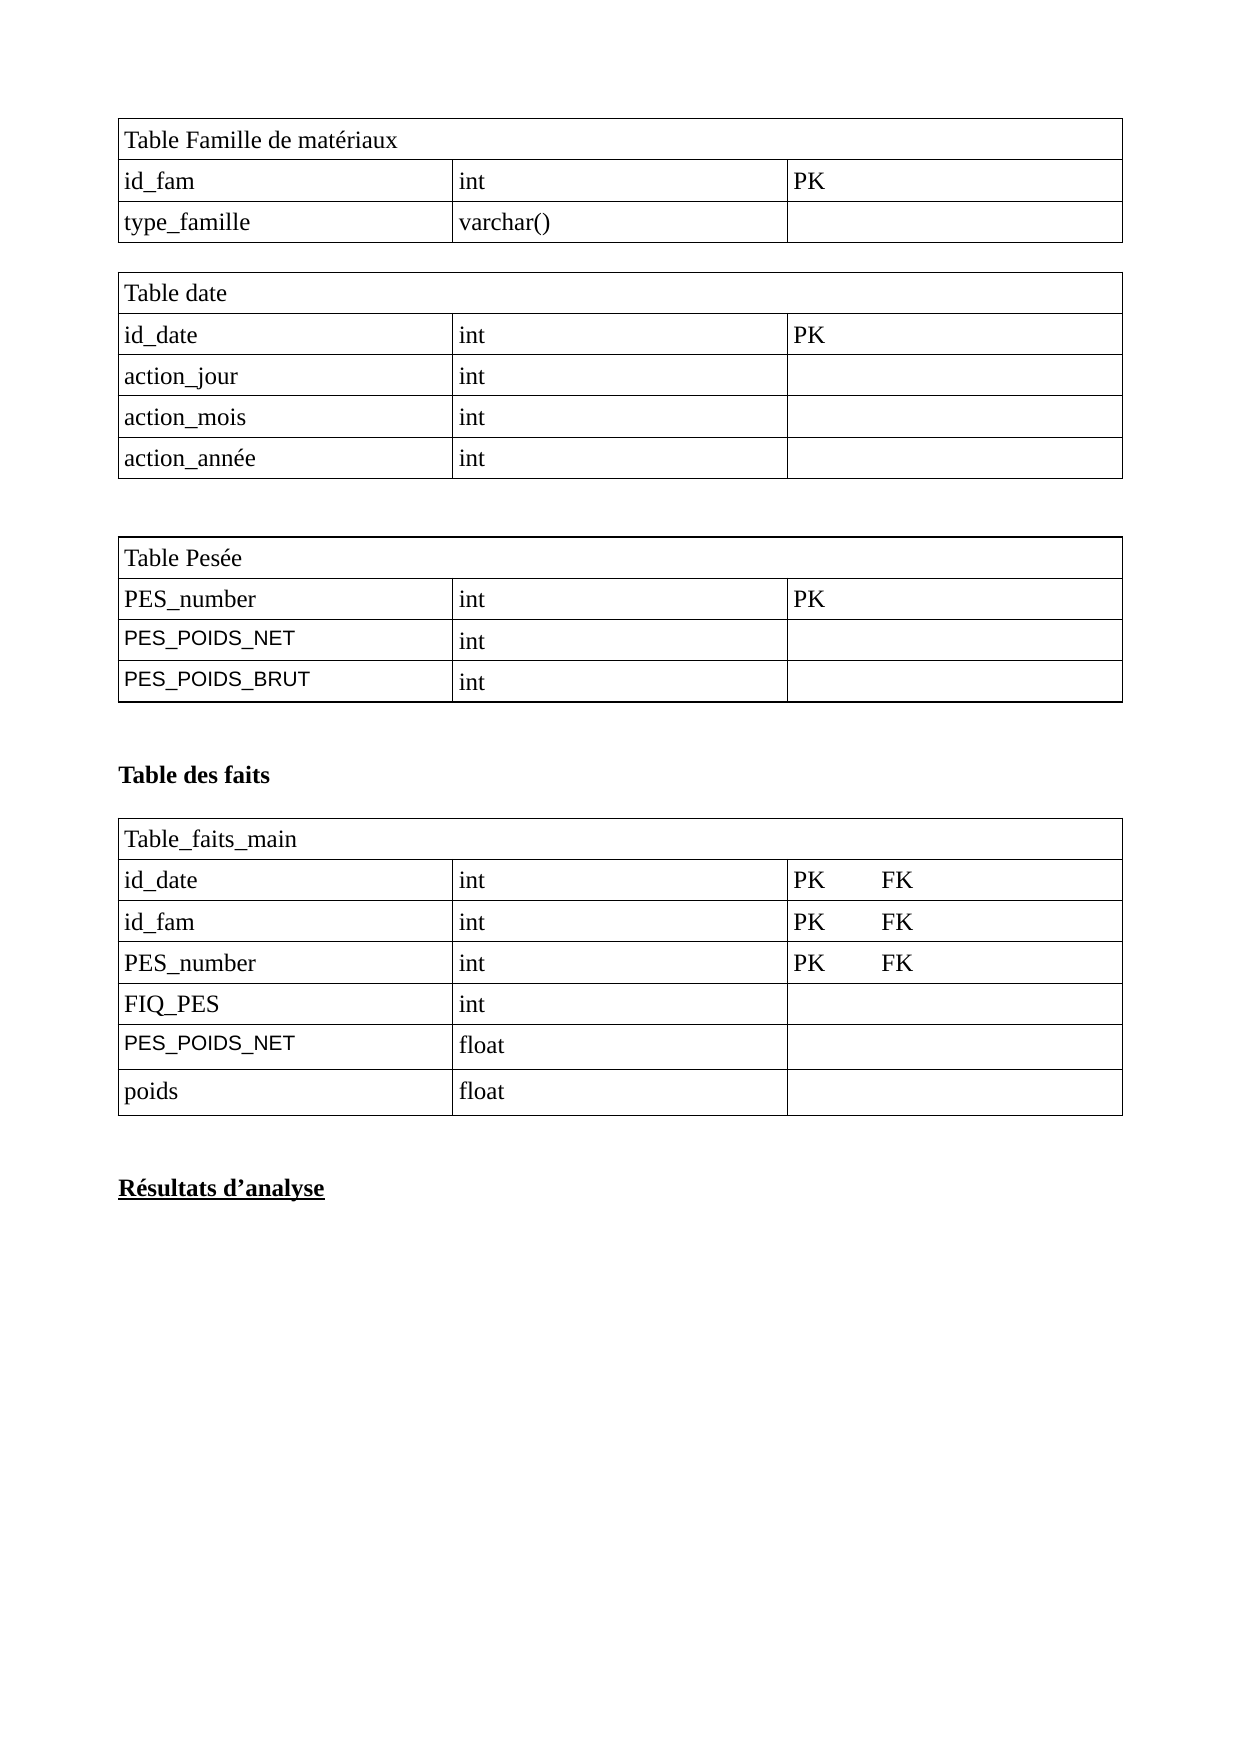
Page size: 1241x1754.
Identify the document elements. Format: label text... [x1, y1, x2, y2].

table_cell action_mois [119, 396, 452, 437]
table_cell varchar() [453, 202, 787, 242]
table_cell PK FK [788, 860, 1122, 900]
table_cell [788, 355, 1122, 395]
table_cell [788, 620, 1122, 660]
table_cell [788, 202, 1122, 242]
table_cell PES_POIDS_NET [119, 620, 452, 660]
table_cell PK [788, 579, 1122, 619]
table_header Table Pesée [119, 538, 1122, 578]
table_header Table_faits_main [119, 819, 1122, 859]
table_cell FIQ_PES [119, 984, 452, 1024]
table_cell float [453, 1070, 787, 1115]
table_cell PES_POIDS_BRUT [119, 661, 452, 701]
table_cell PES_POIDS_NET [119, 1025, 452, 1069]
table_cell id_date [119, 860, 452, 900]
table_cell poids [119, 1070, 452, 1115]
table_cell int [453, 620, 787, 660]
table_cell id_fam [119, 901, 452, 941]
table_cell float [453, 1025, 787, 1069]
table_cell PES_number [119, 942, 452, 982]
table_cell type_famille [119, 202, 452, 242]
table_cell PES_number [119, 579, 452, 619]
table_cell [788, 438, 1122, 478]
table_cell [788, 661, 1122, 701]
table_cell action_jour [119, 355, 452, 395]
table_cell [788, 1025, 1122, 1069]
table_cell [788, 1070, 1122, 1115]
table_cell PK [788, 314, 1122, 354]
table_cell [788, 396, 1122, 437]
table_cell PK FK [788, 901, 1122, 941]
table_cell int [453, 438, 787, 478]
table_cell int [453, 901, 787, 941]
table_cell [788, 984, 1122, 1024]
table_cell int [453, 396, 787, 437]
table_cell id_fam [119, 160, 452, 201]
table_cell int [453, 860, 787, 900]
table_cell int [453, 579, 787, 619]
table_header Table Famille de matériaux [119, 119, 1122, 159]
table_cell action_année [119, 438, 452, 478]
table_cell PK FK [788, 942, 1122, 982]
table_header Table date [119, 273, 1122, 313]
table_cell int [453, 160, 787, 201]
table_cell int [453, 355, 787, 395]
table_cell int [453, 942, 787, 982]
table_cell id_date [119, 314, 452, 354]
table_cell int [453, 661, 787, 701]
table_cell int [453, 314, 787, 354]
table_cell int [453, 984, 787, 1024]
text Résultats d’analyse [118, 1173, 1122, 1202]
text Table des faits [118, 760, 1122, 789]
table_cell PK [788, 160, 1122, 201]
